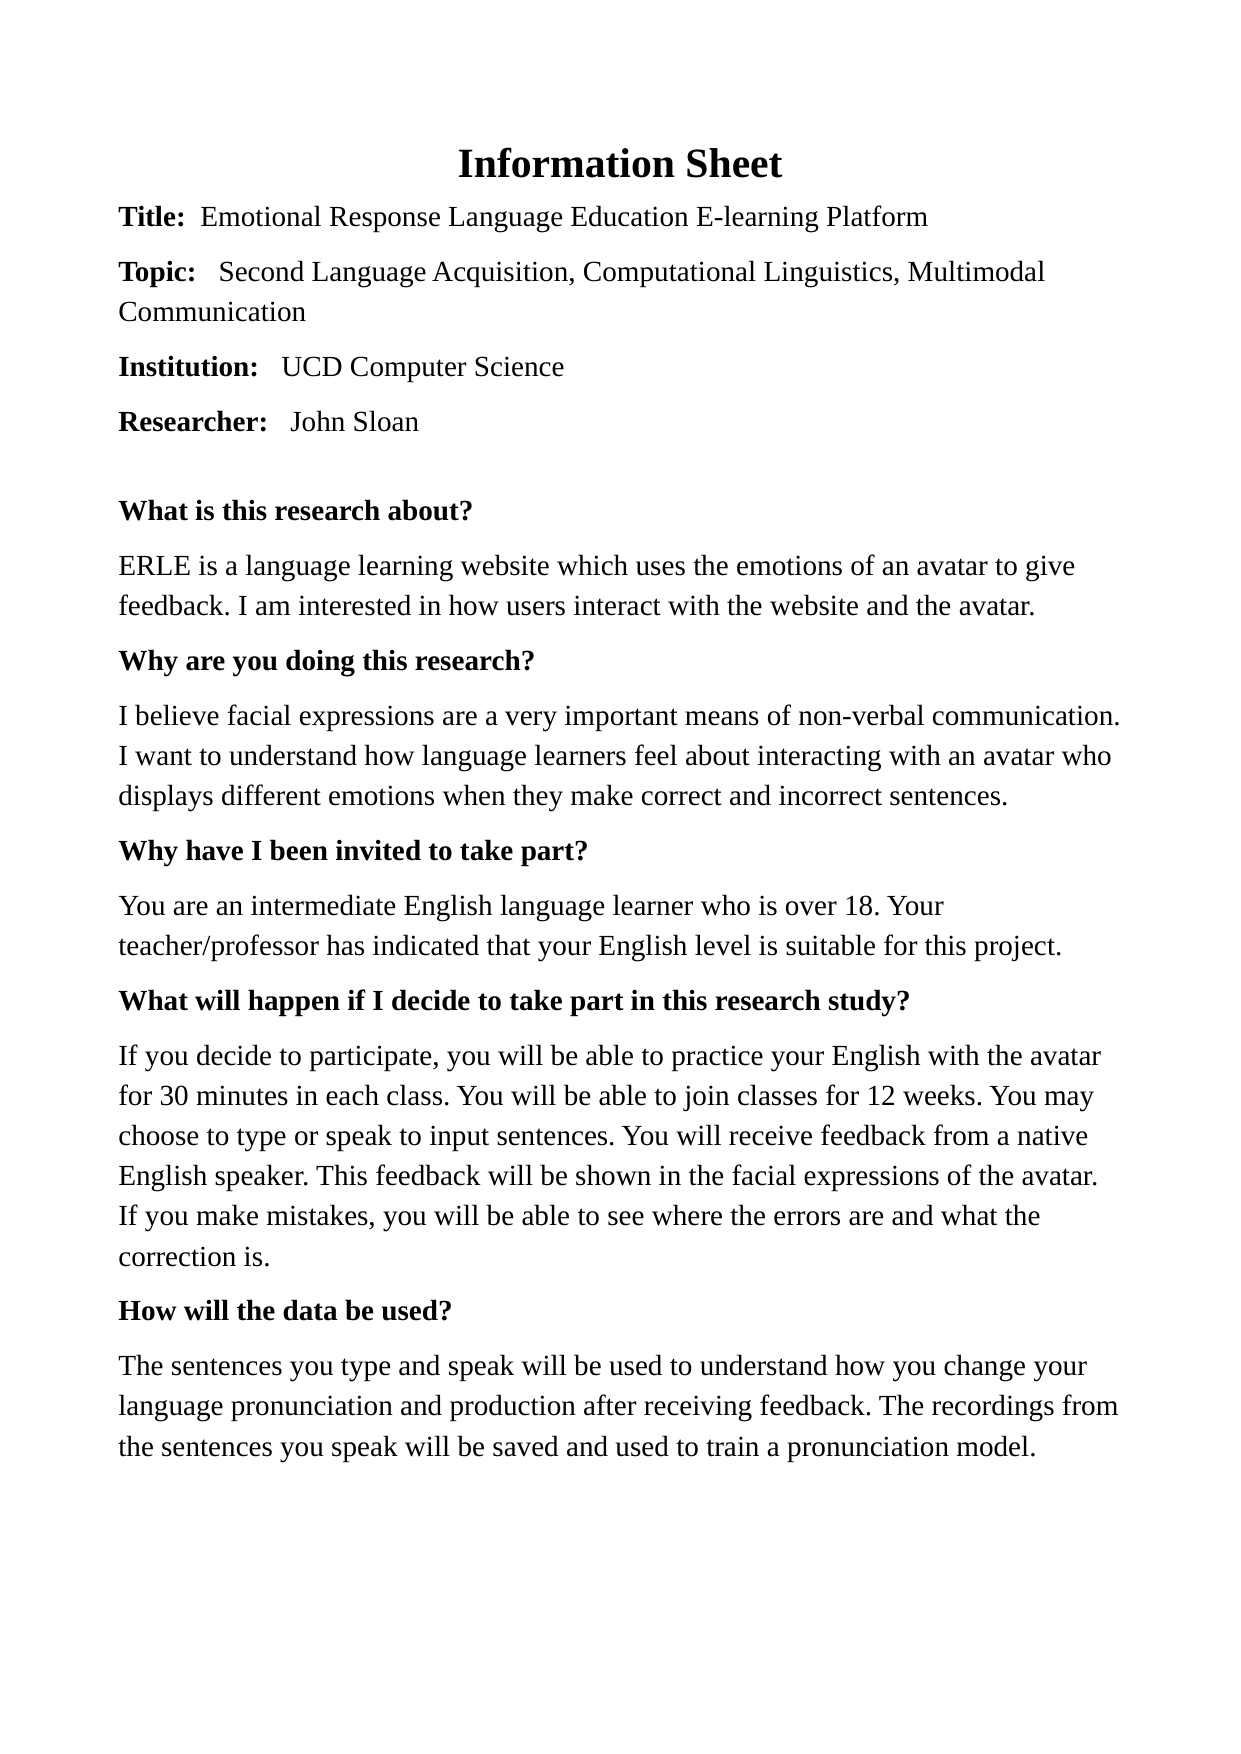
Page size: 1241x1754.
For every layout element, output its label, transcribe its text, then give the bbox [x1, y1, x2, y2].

text Researcher: John Sloan [118, 404, 1122, 437]
text How will the data be used? [118, 1293, 1122, 1327]
text Title: Emotional Response Language Education E-learning Platform [118, 199, 1122, 233]
text What is this research about? [118, 493, 1122, 527]
text Institution: UCD Computer Science [118, 349, 1122, 383]
text You are an intermediate English language learner who is over 18. Your teacher/professor has indicated that your English level is suitable for this project. [118, 888, 1122, 962]
text If you decide to participate, you will be able to practice your English with the avatar for 30 minutes in each class. You will be able to join classes for 12 weeks. You may choose to type or speak to input sentences. You will receive feedback from a native English speaker. This feedback will be shown in the facial expressions of the avatar. If you make mistakes, you will be able to see where the errors are and what the correction is. [118, 1038, 1122, 1272]
text ERLE is a language learning website which uses the emotions of an avatar to give feedback. I am interested in how users interact with the website and the avatar. [118, 548, 1122, 622]
text I believe facial expressions are a very important means of non-verbal communication. I want to understand how language learners feel about interacting with an avatar who displays different emotions when they make correct and incorrect sentences. [118, 698, 1122, 812]
text The sentences you type and speak will be used to understand how you change your language pronunciation and production after receiving feedback. The recordings from the sentences you speak will be saved and used to train a pronunciation model. [118, 1348, 1122, 1462]
text Topic: Second Language Acquisition, Computational Linguistics, Multimodal Communication [118, 254, 1122, 328]
text Why have I been invited to take part? [118, 833, 1122, 867]
text Why are you doing this research? [118, 643, 1122, 677]
text What will happen if I decide to take part in this research study? [118, 983, 1122, 1016]
subtitle Information Sheet [118, 139, 1122, 187]
